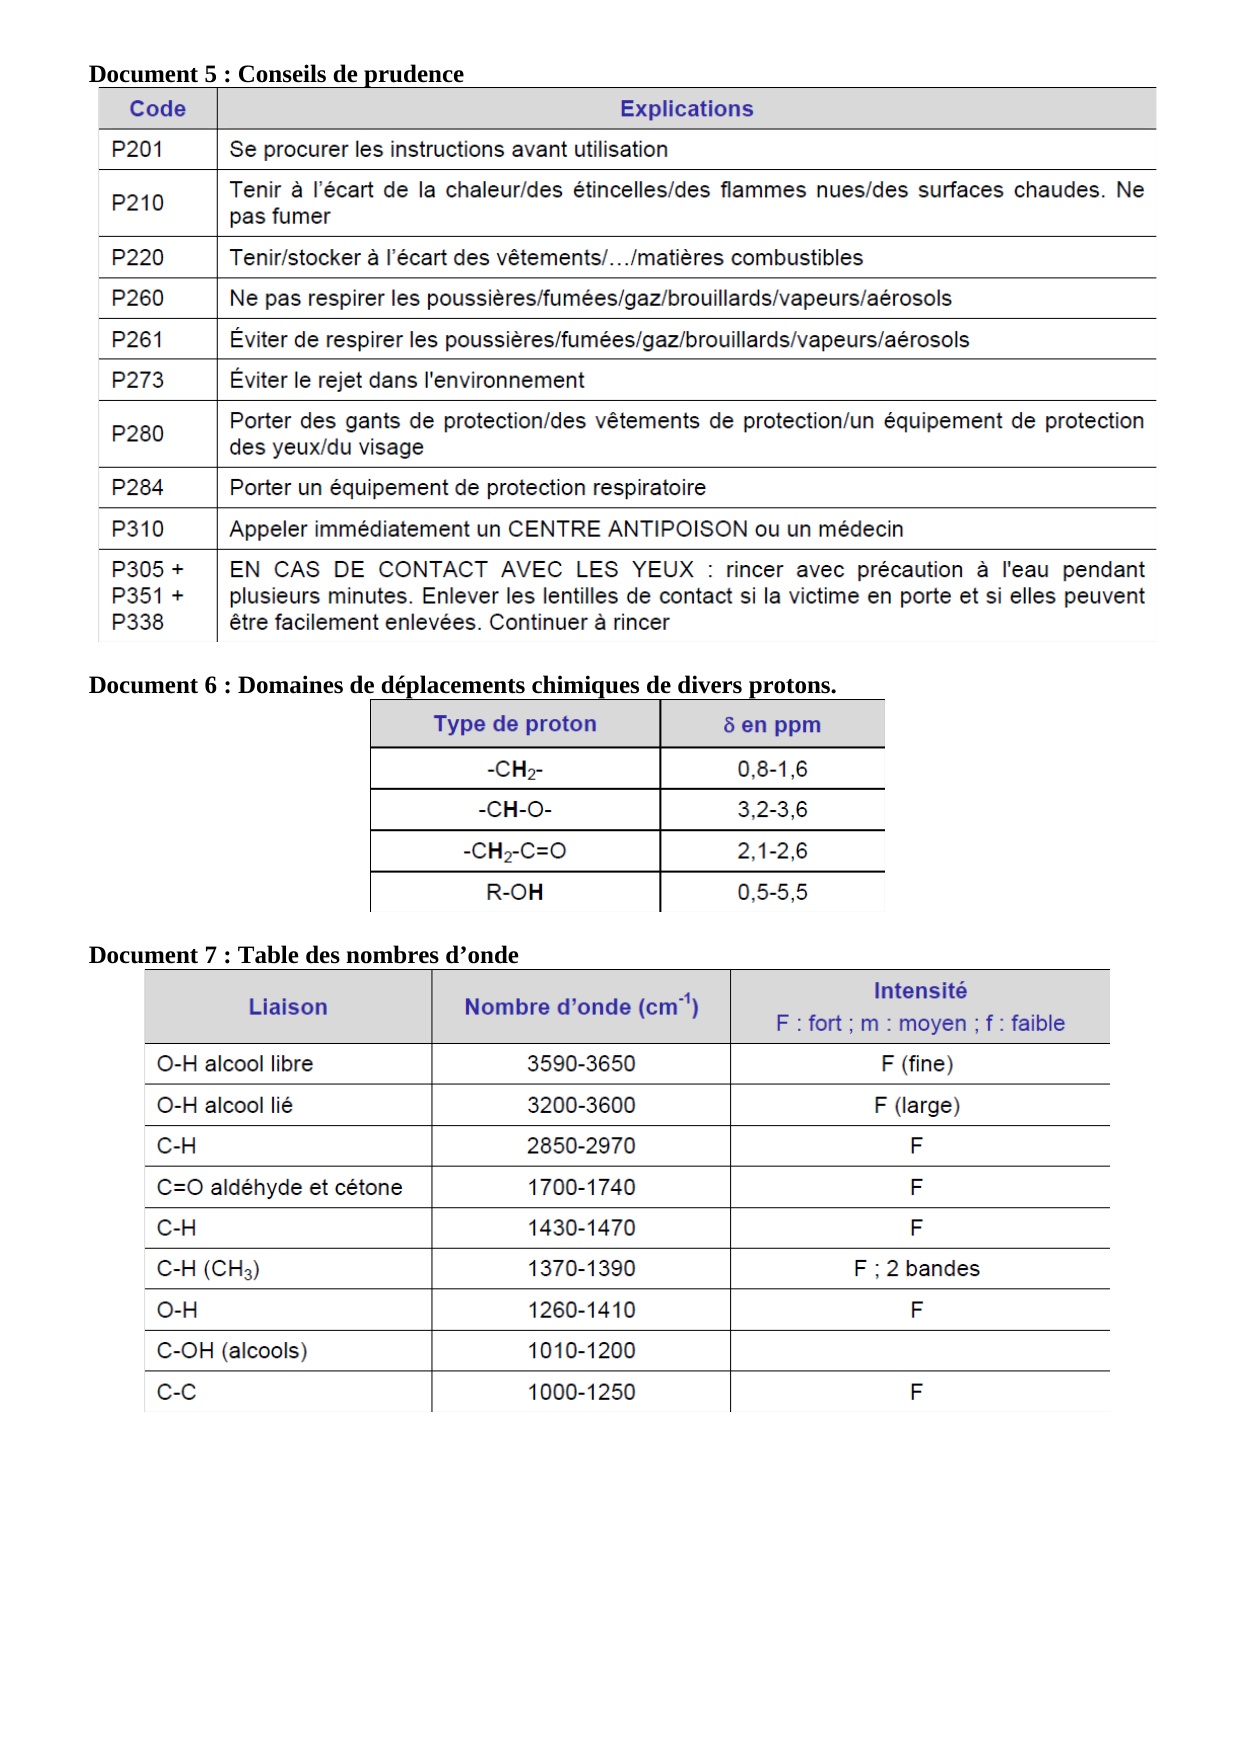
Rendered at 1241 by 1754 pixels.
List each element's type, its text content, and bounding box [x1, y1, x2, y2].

text Document 6 : Domaines de déplacements chimiques de divers protons. [88, 671, 1166, 699]
text Document 5 : Conseils de prudence [88, 59, 1166, 88]
text Document 7 : Table des nombres d’onde [88, 941, 1166, 969]
